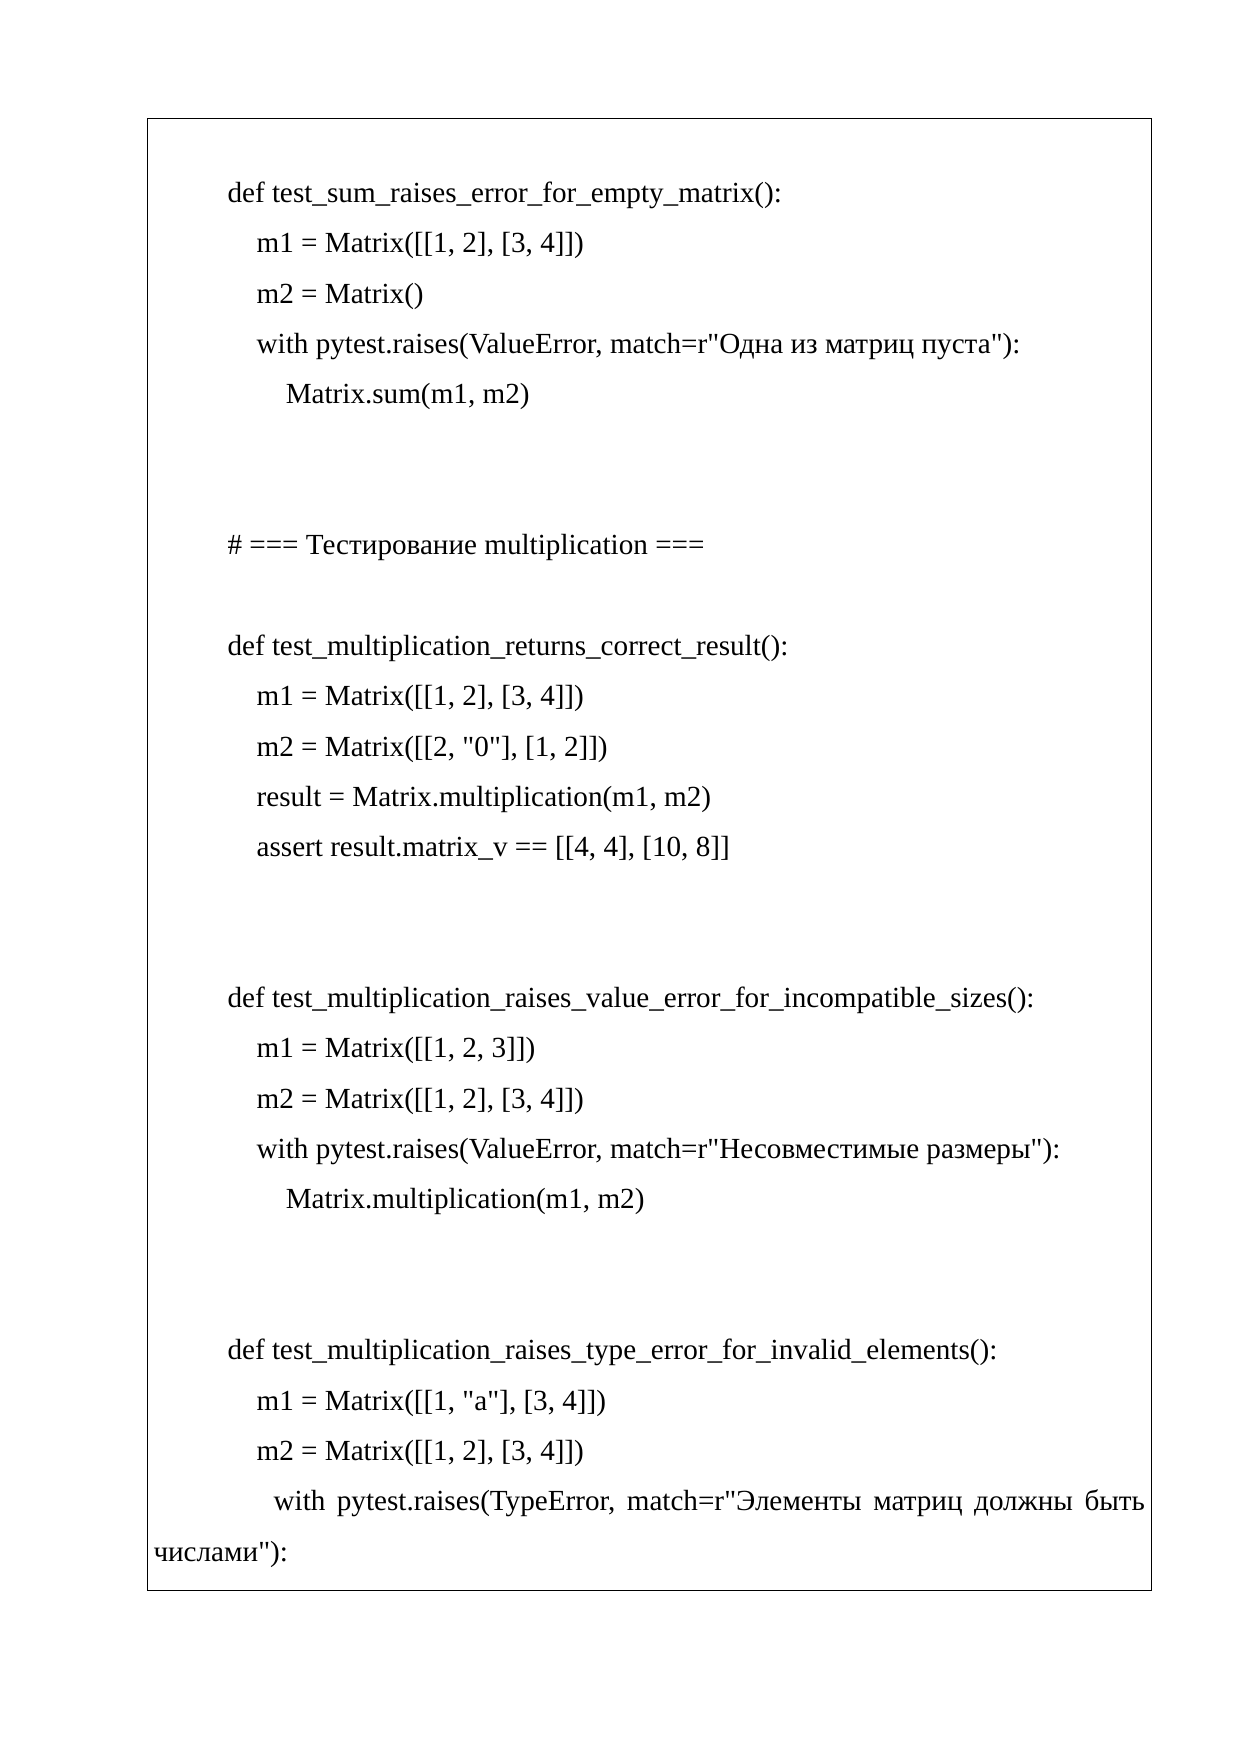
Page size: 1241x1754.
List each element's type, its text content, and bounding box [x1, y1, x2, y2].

table_header def test_sum_raises_error_for_empty_matrix(): m1 = Matrix([[1, 2], [3, 4]]) m2 = Matrix() with pytest.raises(ValueError, match=r"Одна из матриц пуста"): Matrix.sum(m1, m2) # === Тестирование multiplication === def test_multiplication_returns_correct_result(): m1 = Matrix([[1, 2], [3, 4]]) m2 = Matrix([[2, "0"], [1, 2]]) result = Matrix.multiplication(m1, m2) assert result.matrix_v == [[4, 4], [10, 8]] def test_multiplication_raises_value_error_for_incompatible_sizes(): m1 = Matrix([[1, 2, 3]]) m2 = Matrix([[1, 2], [3, 4]]) with pytest.raises(ValueError, match=r"Несовместимые размеры"): Matrix.multiplication(m1, m2) def test_multiplication_raises_type_error_for_invalid_elements(): m1 = Matrix([[1, "a"], [3, 4]]) m2 = Matrix([[1, 2], [3, 4]]) with pytest.raises(TypeError, match=r"Элементы матриц должны быть числами"): [148, 119, 1151, 1589]
